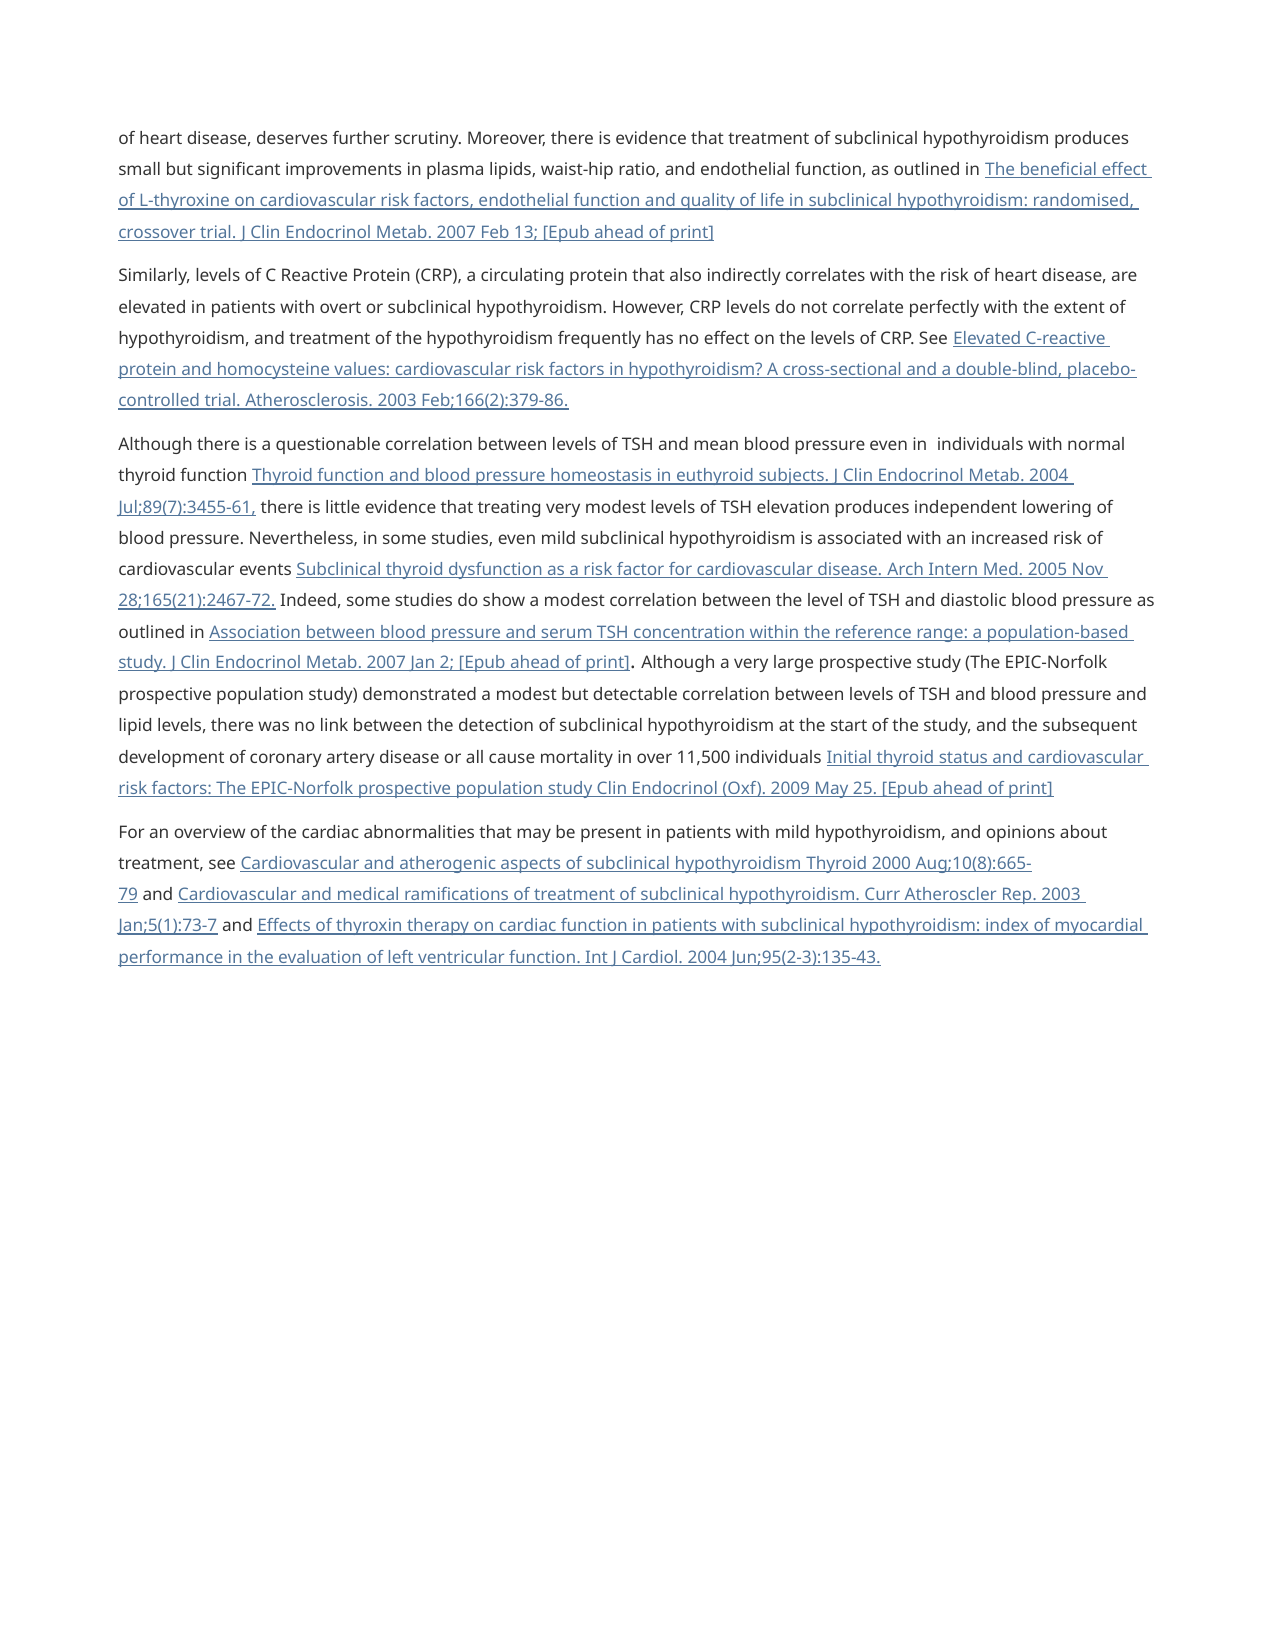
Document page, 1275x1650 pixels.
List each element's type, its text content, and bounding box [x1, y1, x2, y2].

text of heart disease, deserves further scrutiny. Moreover, there is evidence that treatment of subclinical hypothyroidism produces small but significant improvements in plasma lipids, waist-hip ratio, and endothelial function, as outlined in The beneficial effect of L-thyroxine on cardiovascular risk factors, endothelial function and quality of life in subclinical hypothyroidism: randomised, crossover trial. J Clin Endocrinol Metab. 2007 Feb 13; [Epub ahead of print] [118, 118, 1157, 243]
text Although there is a questionable correlation between levels of TSH and mean blood pressure even in individuals with normal thyroid function Thyroid function and blood pressure homeostasis in euthyroid subjects. J Clin Endocrinol Metab. 2004 Jul;89(7):3455-61, there is little evidence that treating very modest levels of TSH elevation produces independent lowering of blood pressure. Nevertheless, in some studies, even mild subclinical hypothyroidism is associated with an increased risk of cardiovascular events Subclinical thyroid dysfunction as a risk factor for cardiovascular disease. Arch Intern Med. 2005 Nov 28;165(21):2467-72. Indeed, some studies do show a modest correlation between the level of TSH and diastolic blood pressure as outlined in Association between blood pressure and serum TSH concentration within the reference range: a population-based study. J Clin Endocrinol Metab. 2007 Jan 2; [Epub ahead of print]. Although a very large prospective study (The EPIC-Norfolk prospective population study) demonstrated a modest but detectable correlation between levels of TSH and blood pressure and lipid levels, there was no link between the detection of subclinical hypothyroidism at the start of the study, and the subsequent development of coronary artery disease or all cause mortality in over 11,500 individuals Initial thyroid status and cardiovascular risk factors: The EPIC-Norfolk prospective population study Clin Endocrinol (Oxf). 2009 May 25. [Epub ahead of print] [118, 424, 1157, 799]
text Similarly, levels of C Reactive Protein (CRP), a circulating protein that also indirectly correlates with the risk of heart disease, are elevated in patients with overt or subclinical hypothyroidism. However, CRP levels do not correlate perfectly with the extent of hypothyroidism, and treatment of the hypothyroidism frequently has no effect on the levels of CRP. See Elevated C-reactive protein and homocysteine values: cardiovascular risk factors in hypothyroidism? A cross-sectional and a double-blind, placebo-controlled trial. Atherosclerosis. 2003 Feb;166(2):379-86. [118, 256, 1157, 412]
text For an overview of the cardiac abnormalities that may be present in patients with mild hypothyroidism, and opinions about treatment, see Cardiovascular and atherogenic aspects of subclinical hypothyroidism Thyroid 2000 Aug;10(8):665-79 and Cardiovascular and medical ramifications of treatment of subclinical hypothyroidism. Curr Atheroscler Rep. 2003 Jan;5(1):73-7 and Effects of thyroxin therapy on cardiac function in patients with subclinical hypothyroidism: index of myocardial performance in the evaluation of left ventricular function. Int J Cardiol. 2004 Jun;95(2-3):135-43. [118, 812, 1157, 968]
